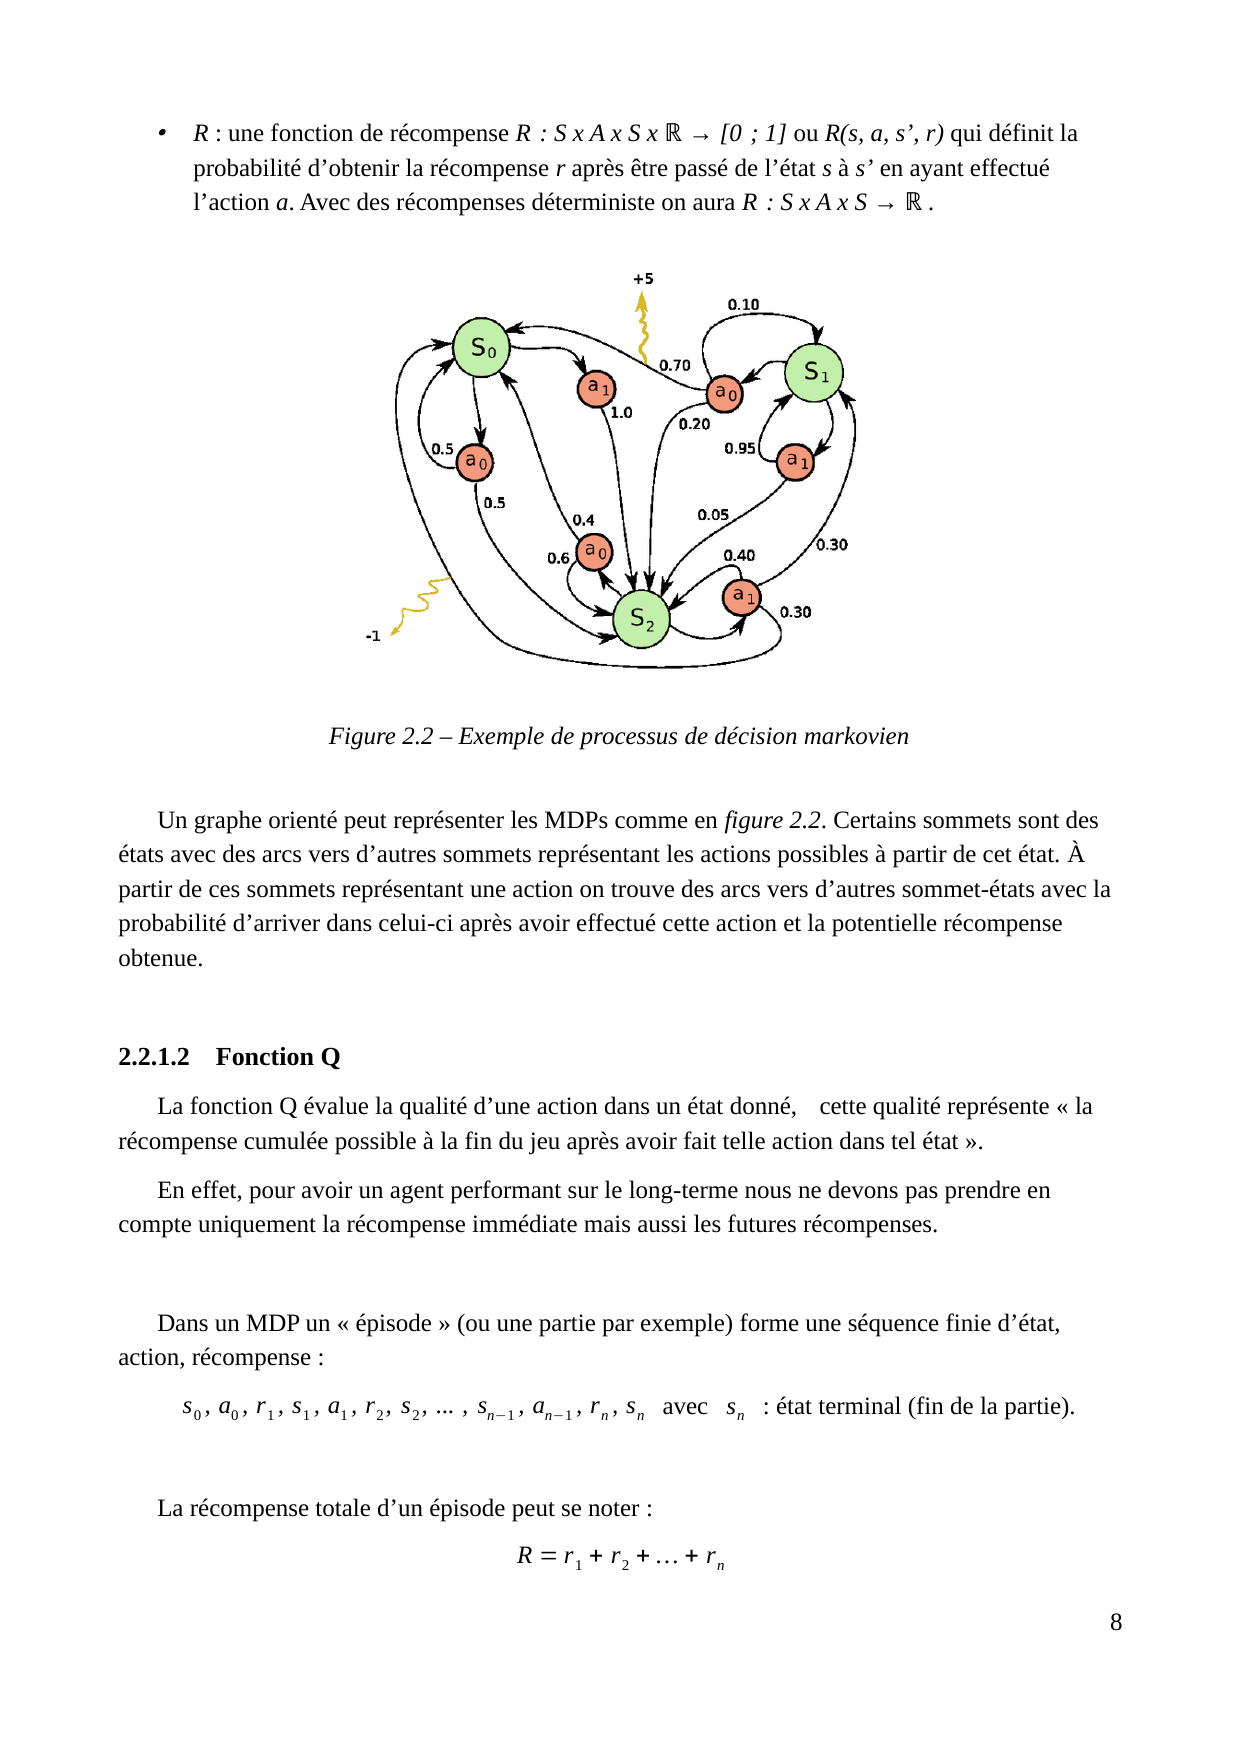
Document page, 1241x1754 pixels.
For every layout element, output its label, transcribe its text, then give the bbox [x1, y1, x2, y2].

text En effet, pour avoir un agent performant sur le long-terme nous ne devons pas prendre en compte uniquement la récompense immédiate mais aussi les futures récompenses. [118, 1175, 1122, 1238]
subtitle 2.2.1.2 Fonction Q [118, 1041, 1122, 1071]
text Figure 2.2 – Exemple de processus de décision markovien [325, 722, 915, 750]
text avec: état terminal (fin de la partie). [118, 1391, 1122, 1424]
list R : une fonction de récompense R : S x A x S x ℝ → [0 ; 1] ou R(s, a, s’, r) qui définit la probabilité d’obtenir la récompense r après être passé de l’état s à s’ en ayant effectué l’action a. Avec des récompenses déterministe on aura R : S x A x S → ℝ . [156, 118, 1122, 216]
text La fonction Q évalue la qualité d’une action dans un état donné, cette qualité représente « la récompense cumulée possible à la fin du jeu après avoir fait telle action dans tel état ». [118, 1091, 1122, 1155]
picture [324, 248, 916, 722]
text La récompense totale d’un épisode peut se noter : [118, 1493, 1122, 1522]
text Dans un MDP un « épisode » (ou une partie par exemple) forme une séquence finie d’état, action, récompense : [118, 1308, 1122, 1371]
text Un graphe orienté peut représenter les MDPs comme en figure 2.2. Certains sommets sont des états avec des arcs vers d’autres sommets représentant les actions possibles à partir de cet état. À partir de ces sommets représentant une action on trouve des arcs vers d’autres sommet-états avec la probabilité d’arriver dans celui-ci après avoir effectué cette action et la potentielle récompense obtenue. [118, 805, 1122, 971]
